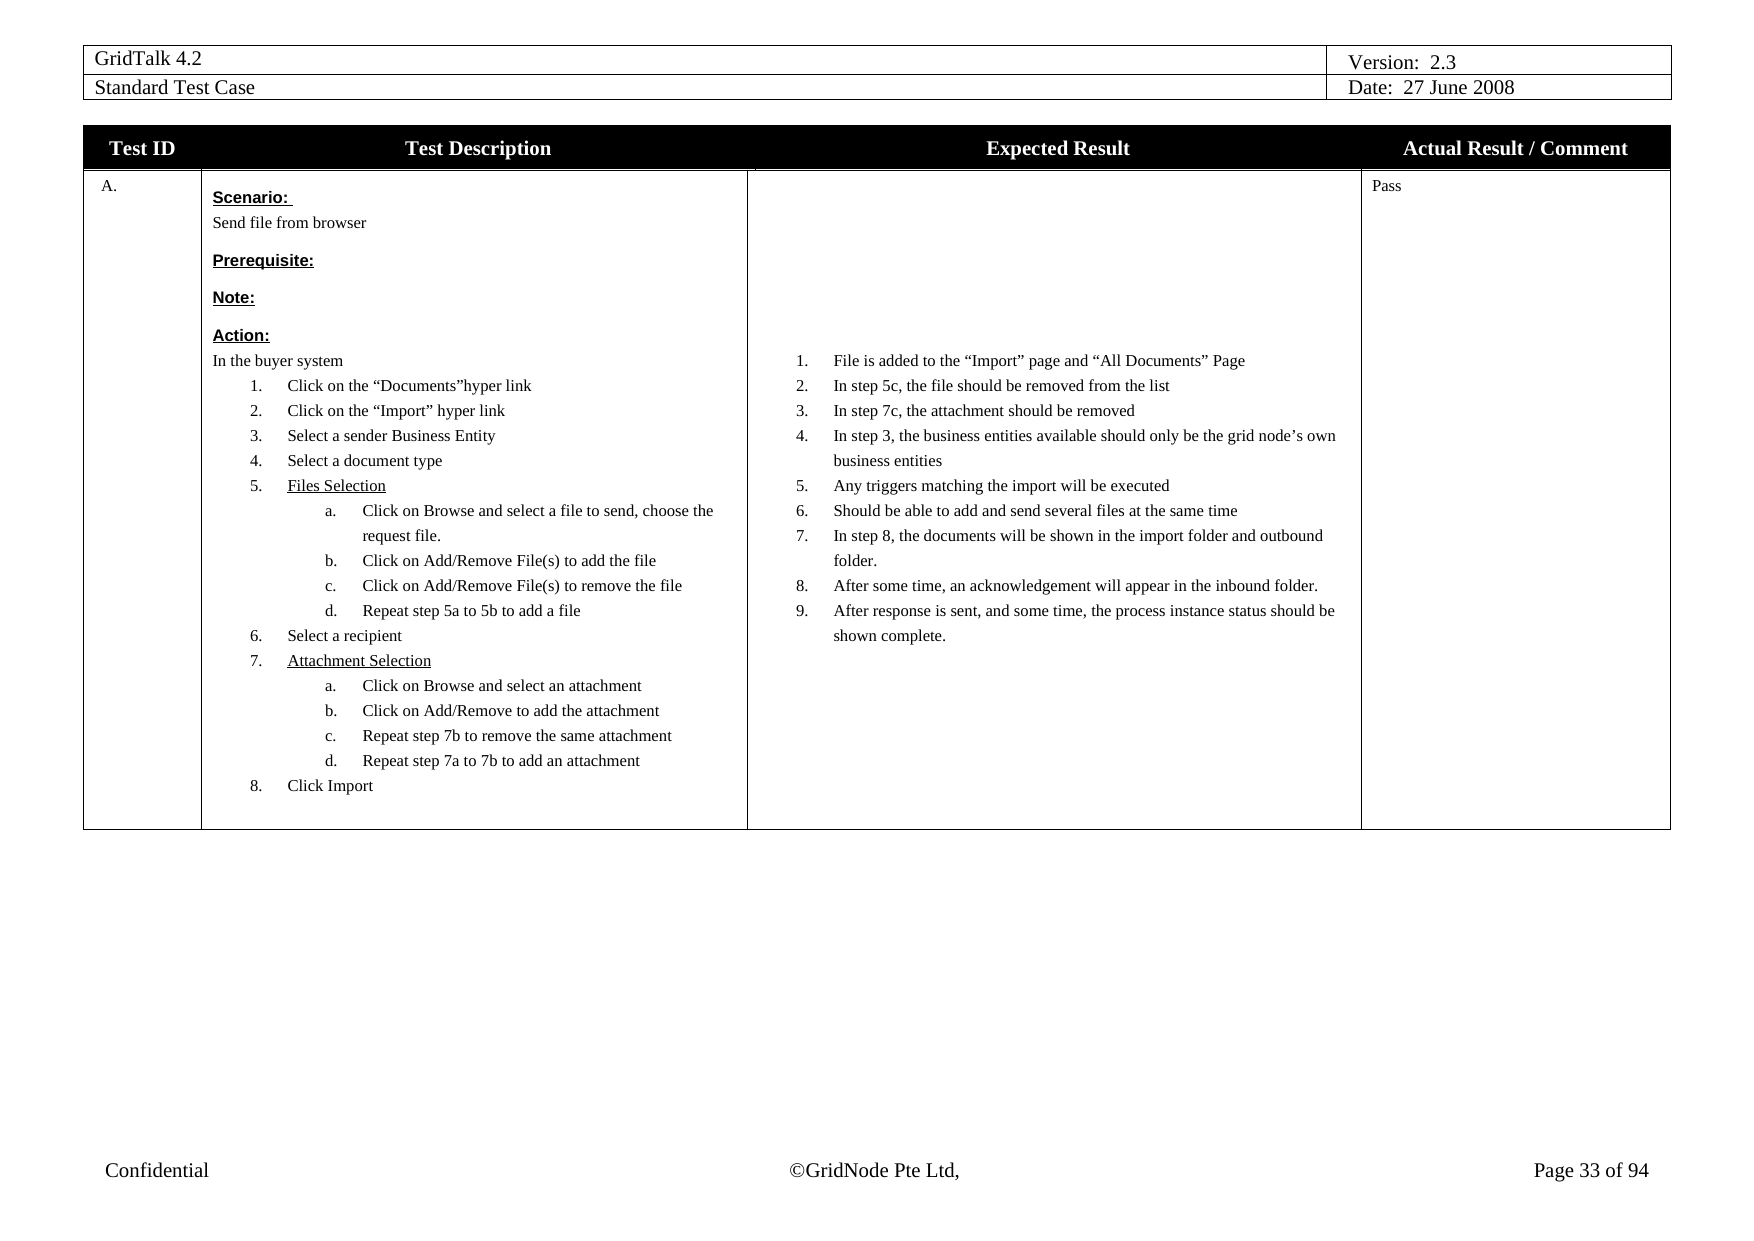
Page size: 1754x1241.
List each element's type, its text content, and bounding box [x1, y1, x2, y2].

table_header Test ID [84, 125, 201, 169]
table_header Actual Result / Comment [1362, 125, 1670, 169]
table_cell [84, 345, 201, 794]
table_cell [1362, 345, 1670, 794]
table_cell [748, 795, 1361, 829]
table_cell [84, 795, 201, 829]
table_cell In the buyer system Click on the “Documents”hyper link Click on the “Import” hyper link Select a sender Business Entity Select a document type Files Selection Click on Browse and select a file to send, choose the request file. Click on Add/Remove File(s) to add the file Click on Add/Remove File(s) to remove the file Repeat step 5a to 5b to add a file Select a recipient Attachment Selection Click on Browse and select an attachment Click on Add/Remove to add the attachment Repeat step 7b to remove the same attachment Repeat step 7a to 7b to add an attachment Click Import [202, 345, 747, 794]
table_header Expected Result [756, 125, 1361, 169]
table_cell File is added to the “Import” page and “All Documents” Page In step 5c, the file should be removed from the list In step 7c, the attachment should be removed In step 3, the business entities available should only be the grid node’s own business entities Any triggers matching the import will be executed Should be able to add and send several files at the same time In step 8, the documents will be shown in the import folder and outbound folder. After some time, an acknowledgement will appear in the inbound folder. After response is sent, and some time, the process instance status should be shown complete. [748, 345, 1361, 794]
table_header Test Description [202, 125, 755, 169]
table_cell Scenario: Send file from browser Prerequisite: Note: Action: [202, 171, 747, 344]
table_cell Pass [1362, 171, 1670, 344]
table_cell [84, 171, 201, 344]
table_cell [202, 795, 747, 829]
table_cell [748, 171, 1361, 344]
table_cell [1362, 795, 1670, 829]
